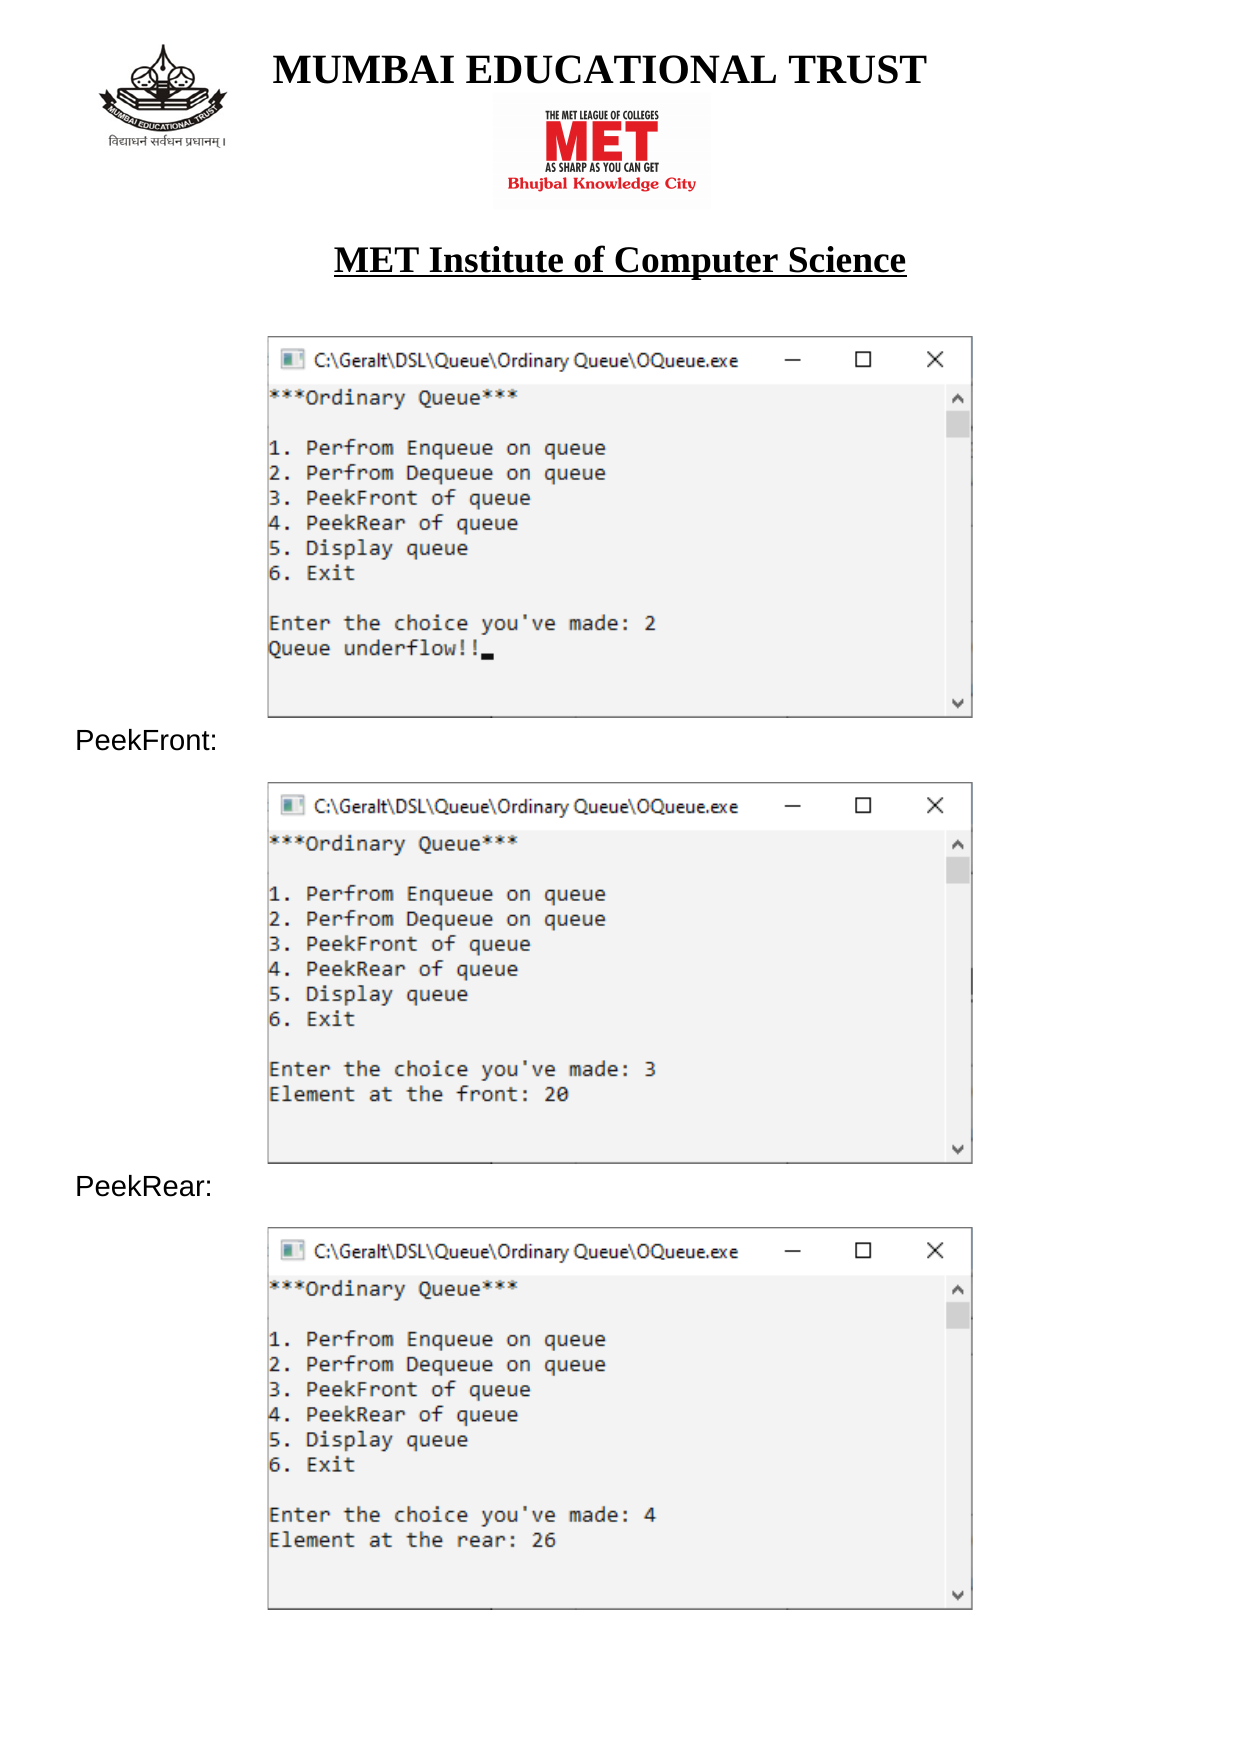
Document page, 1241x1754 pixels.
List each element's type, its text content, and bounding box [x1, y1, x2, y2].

text PeekFront: [75, 337, 1165, 756]
picture [267, 1227, 973, 1610]
picture [98, 44, 228, 148]
picture [267, 336, 973, 718]
picture [267, 782, 973, 1164]
picture [492, 92, 712, 210]
text PeekRear: [75, 782, 1165, 1202]
